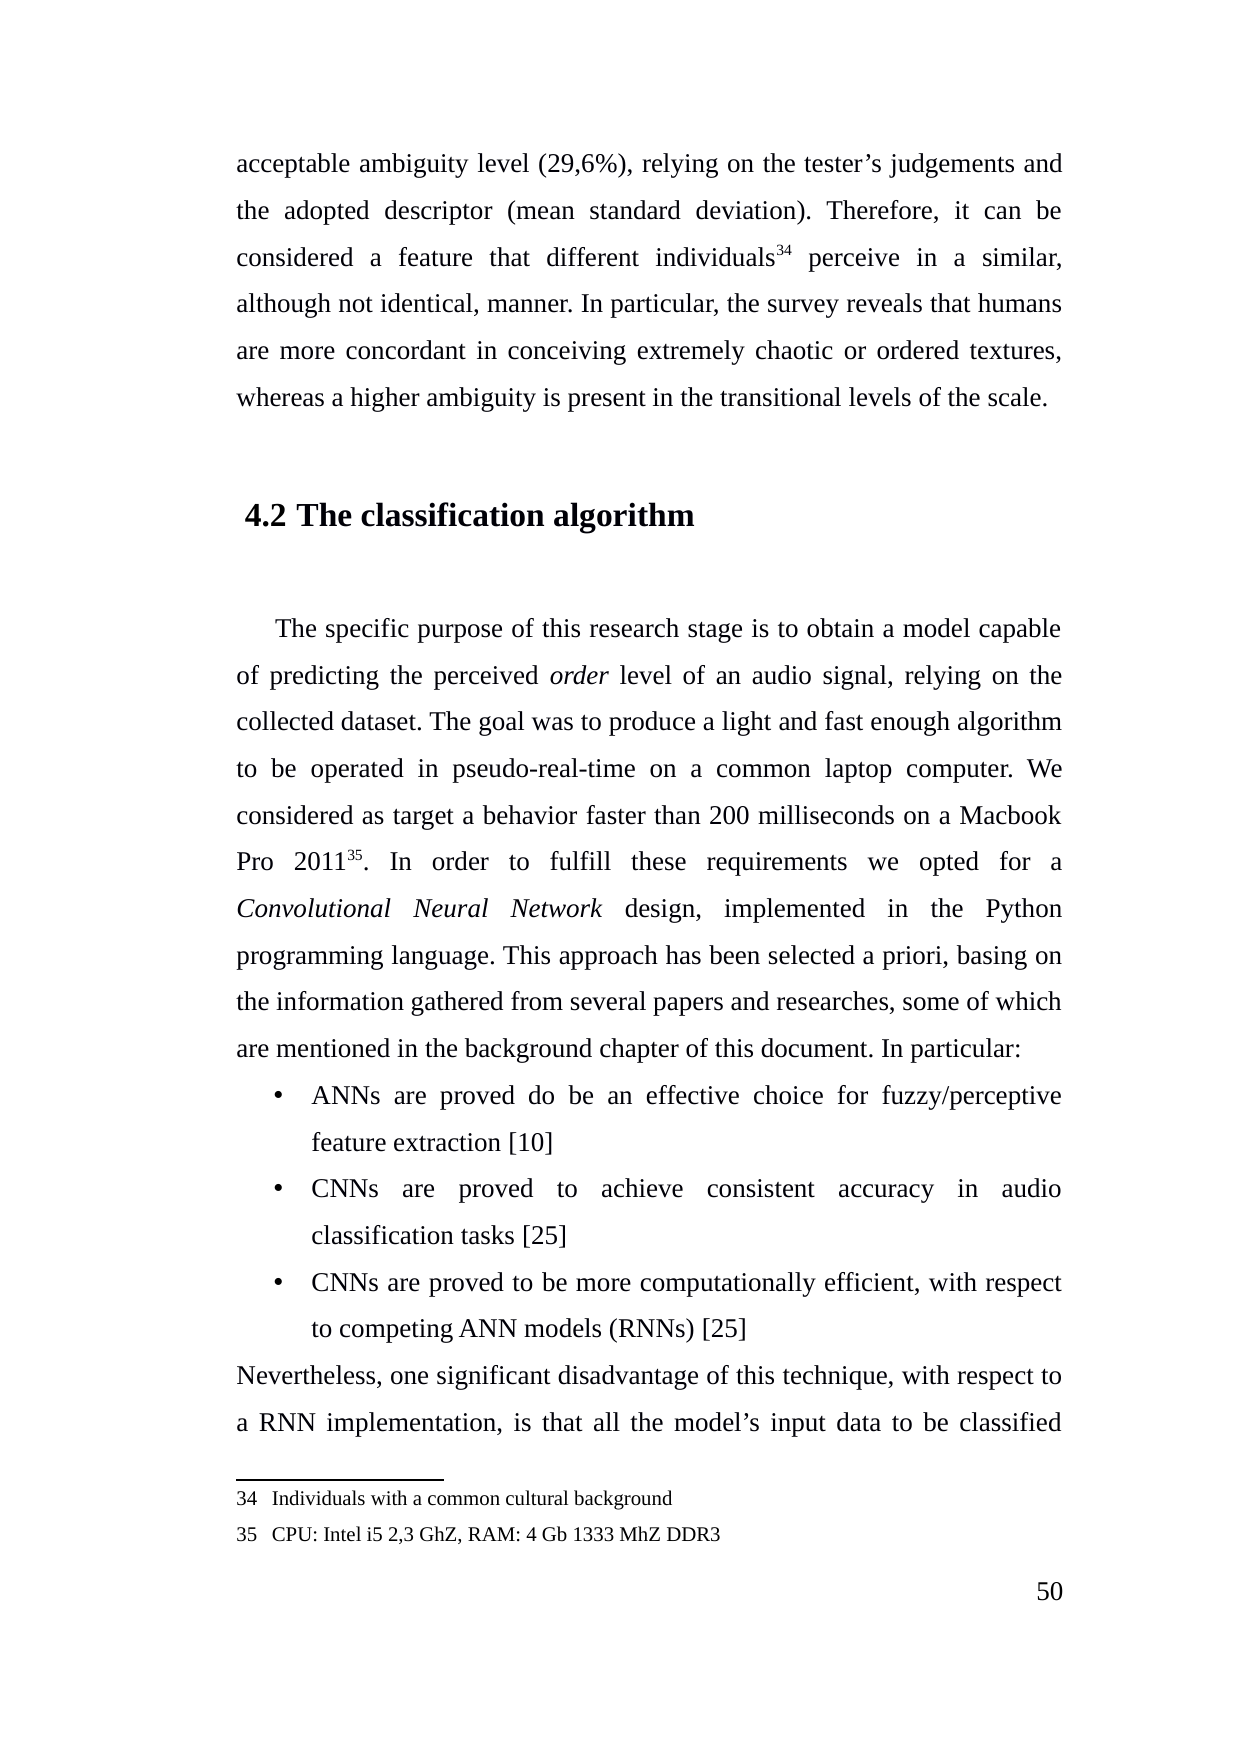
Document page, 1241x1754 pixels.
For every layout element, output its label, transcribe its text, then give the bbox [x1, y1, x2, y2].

text CPU: Intel i5 2,3 GhZ, RAM: 4 Gb 1333 MhZ DDR3 [236, 1522, 1063, 1546]
subtitle The classification algorithm [236, 495, 1063, 534]
list CNNs are proved to achieve consistent accuracy in audio classification tasks [25] [274, 1172, 1063, 1250]
list ANNs are proved do be an effective choice for fuzzy/perceptive feature extraction [10] [274, 1079, 1063, 1157]
list CNNs are proved to be more computationally efficient, with respect to competing ANN models (RNNs) [25] [274, 1266, 1063, 1344]
text Nevertheless, one significant disadvantage of this technique, with respect to a RNN implementation, is that all the model’s input data to be classified [236, 1359, 1063, 1437]
text The specific purpose of this research stage is to obtain a model capable of predicting the perceived order level of an audio signal, relying on the collected dataset. The goal was to produce a light and fast enough algorithm to be operated in pseudo-real-time on a common laptop computer. We considered as target a behavior faster than 200 milliseconds on a Macbook Pro 2011. In order to fulfill these requirements we opted for a Convolutional Neural Network design, implemented in the Python programming language. This approach has been selected a priori, basing on the information gathered from several papers and researches, some of which are mentioned in the background chapter of this document. In particular: [236, 612, 1063, 1063]
text acceptable ambiguity level (29,6%), relying on the tester’s judgements and the adopted descriptor (mean standard deviation). Therefore, it can be considered a feature that different individuals perceive in a similar, although not identical, manner. In particular, the survey reveals that humans are more concordant in conceiving extremely chaotic or ordered textures, whereas a higher ambiguity is present in the transitional levels of the scale. [236, 148, 1063, 412]
text Individuals with a common cultural background [236, 1486, 1063, 1510]
